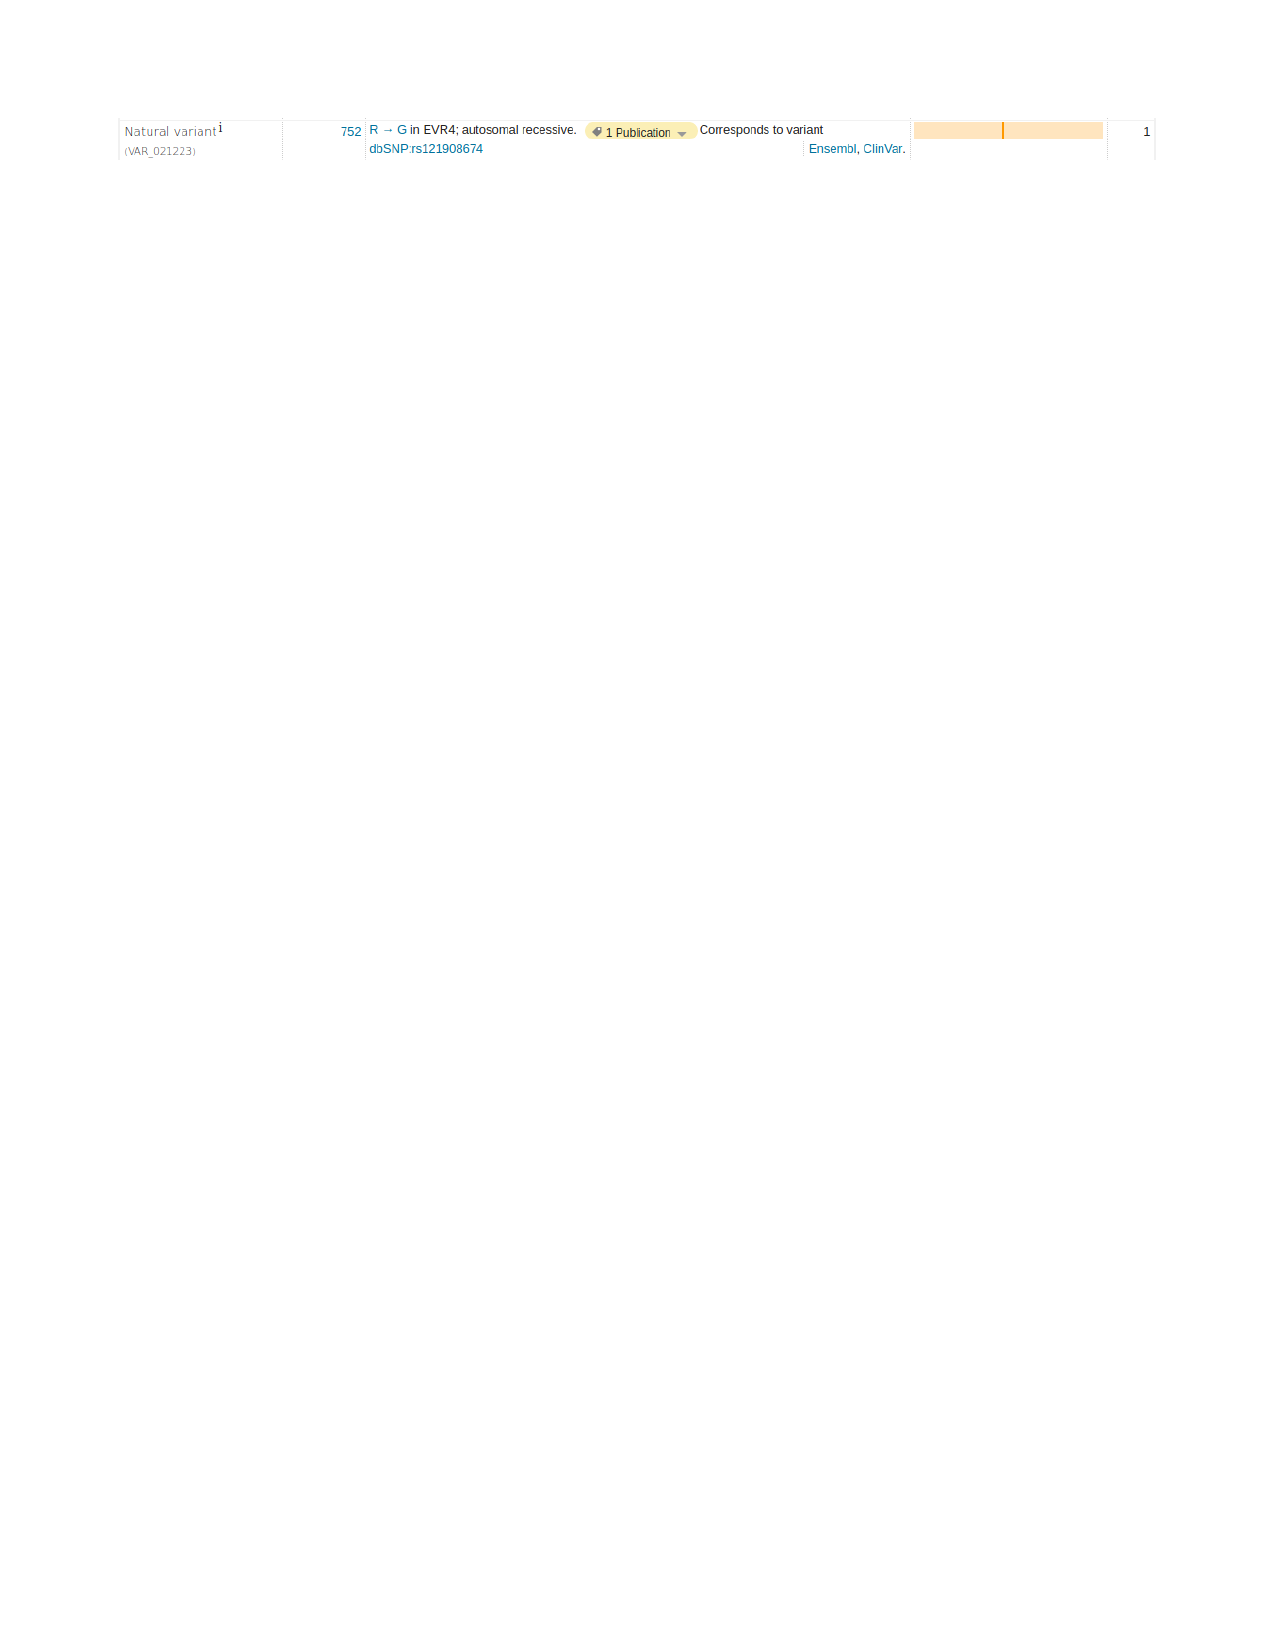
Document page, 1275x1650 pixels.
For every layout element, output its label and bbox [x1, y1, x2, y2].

picture [118, 118, 1157, 160]
